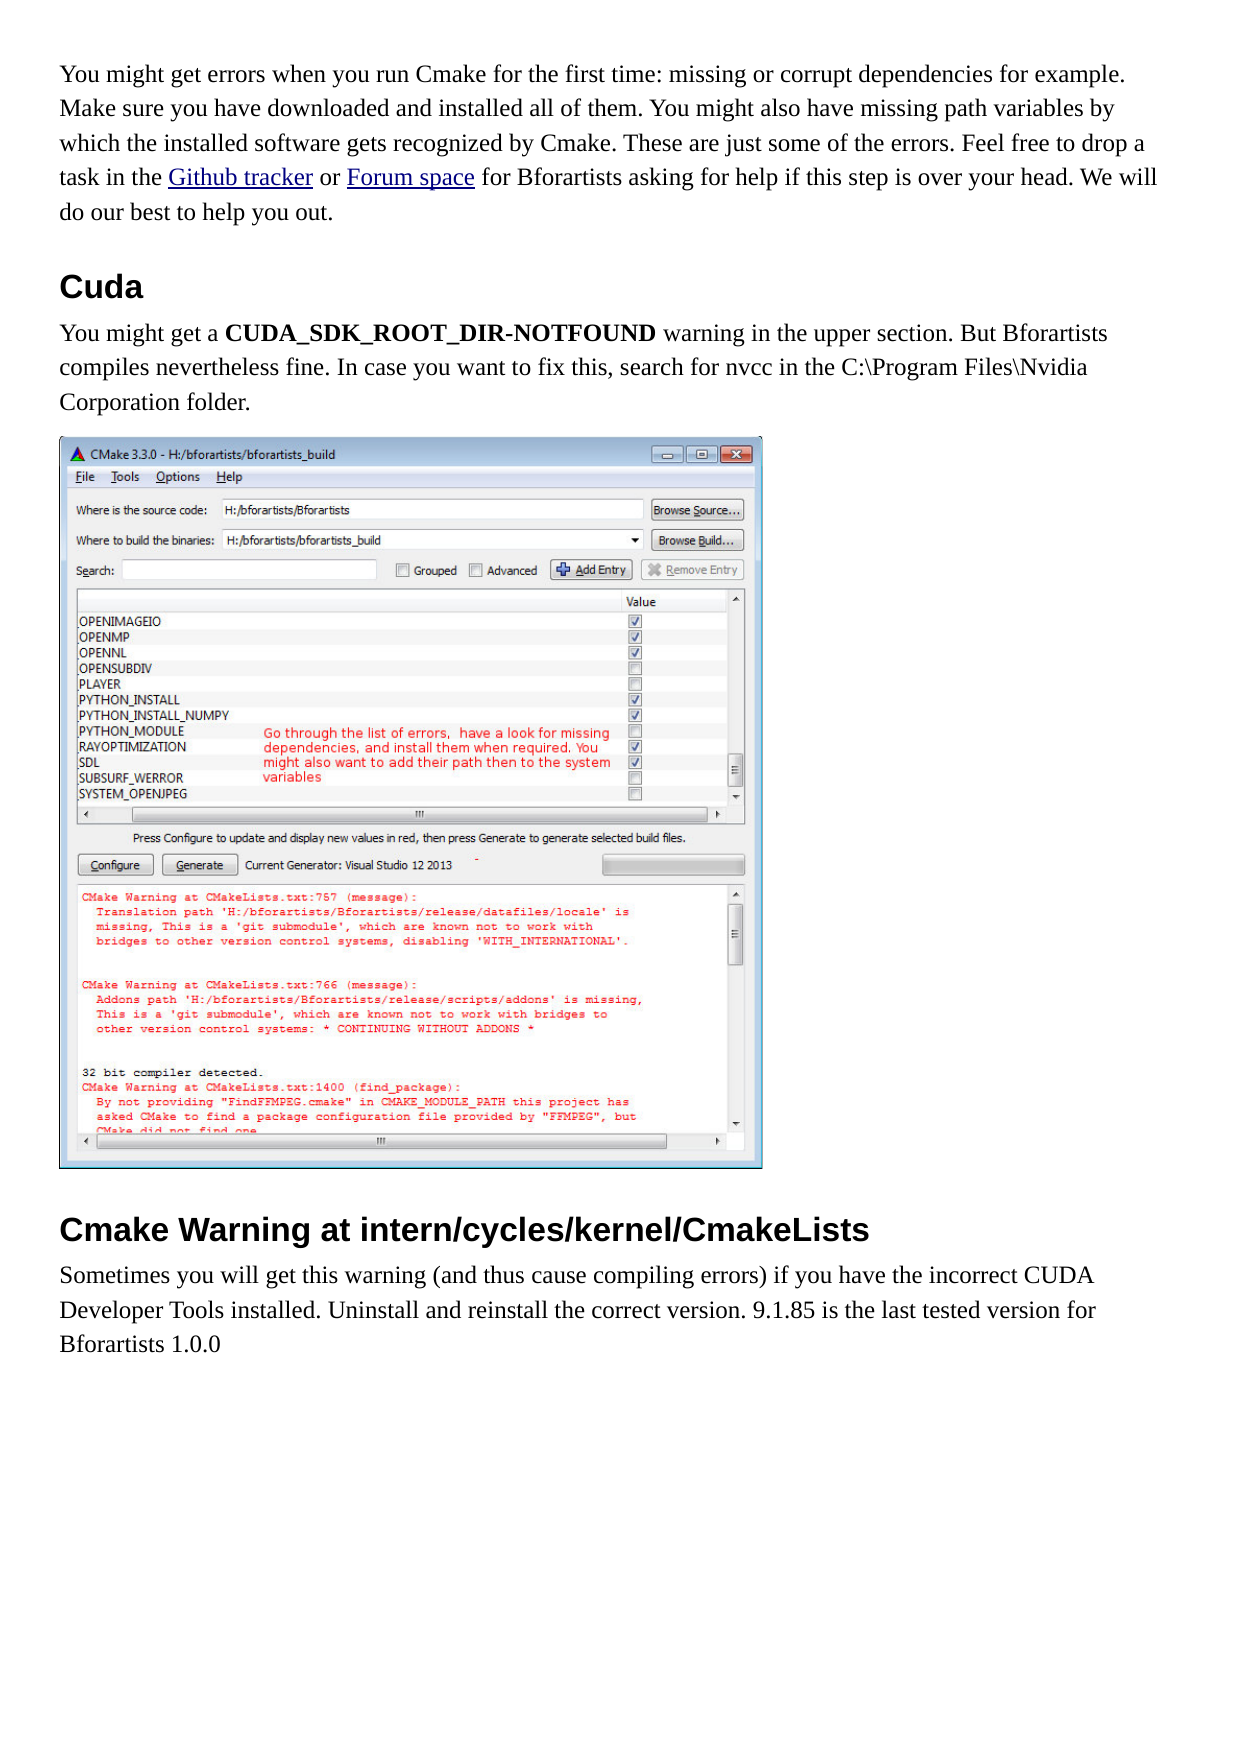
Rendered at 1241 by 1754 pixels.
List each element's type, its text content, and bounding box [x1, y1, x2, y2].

subtitle Cuda [59, 267, 1181, 306]
text You might get errors when you run Cmake for the first time: missing or corrupt dependencies for example. Make sure you have downloaded and installed all of them. You might also have missing path variables by which the installed software gets recognized by Cmake. These are just some of the errors. Feel free to drop a task in the Github tracker or Forum space for Bforartists asking for help if this step is over your head. We will do our best to help you out. [59, 59, 1181, 226]
text You might get a CUDA_SDK_ROOT_DIR-NOTFOUND warning in the upper section. But Bforartists compiles nevertheless fine. In case you want to fix this, search for nvcc in the C:\Program Files\Nvidia Corporation folder. [59, 318, 1181, 416]
text Sometimes you will get this warning (and thus cause compiling errors) if you have the incorrect CUDA Developer Tools installed. Uninstall and reinstall the correct version. 9.1.85 is the last tested version for Bforartists 1.0.0 [59, 1261, 1181, 1358]
subtitle Cmake Warning at intern/cycles/kernel/CmakeLists [59, 1209, 1181, 1248]
picture [59, 436, 763, 1169]
